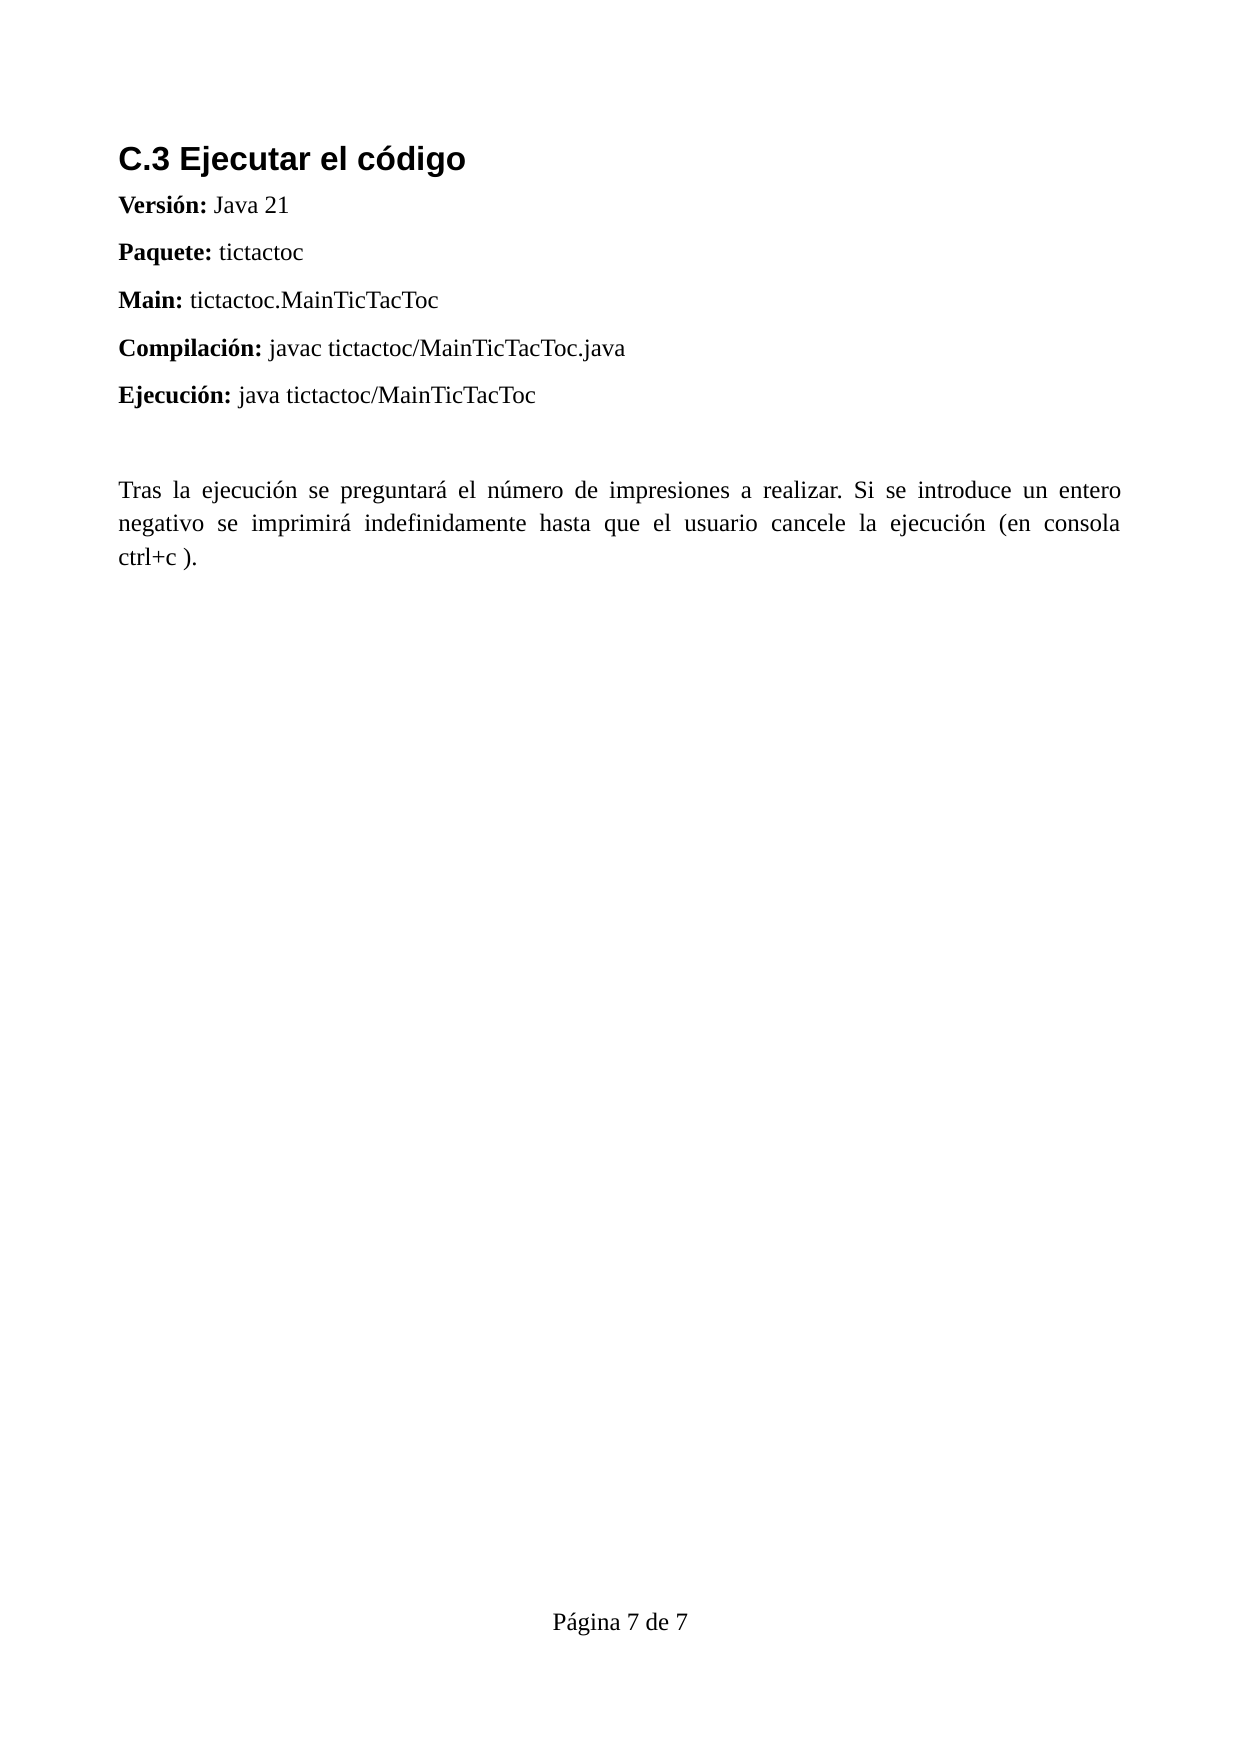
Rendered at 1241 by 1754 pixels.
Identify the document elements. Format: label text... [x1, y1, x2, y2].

subtitle C.3 Ejecutar el código [118, 139, 1122, 177]
text Compilación: javac tictactoc/MainTicTacToc.java [118, 333, 1122, 361]
text Ejecución: java tictactoc/MainTicTacToc [118, 380, 1122, 409]
text Tras la ejecución se preguntará el número de impresiones a realizar. Si se introduce un entero negativo se imprimirá indefinidamente hasta que el usuario cancele la ejecución (en consola ctrl+c ). [118, 476, 1122, 570]
text Versión: Java 21 [118, 190, 1122, 219]
text Paquete: tictactoc [118, 237, 1122, 266]
text Main: tictactoc.MainTicTacToc [118, 285, 1122, 314]
